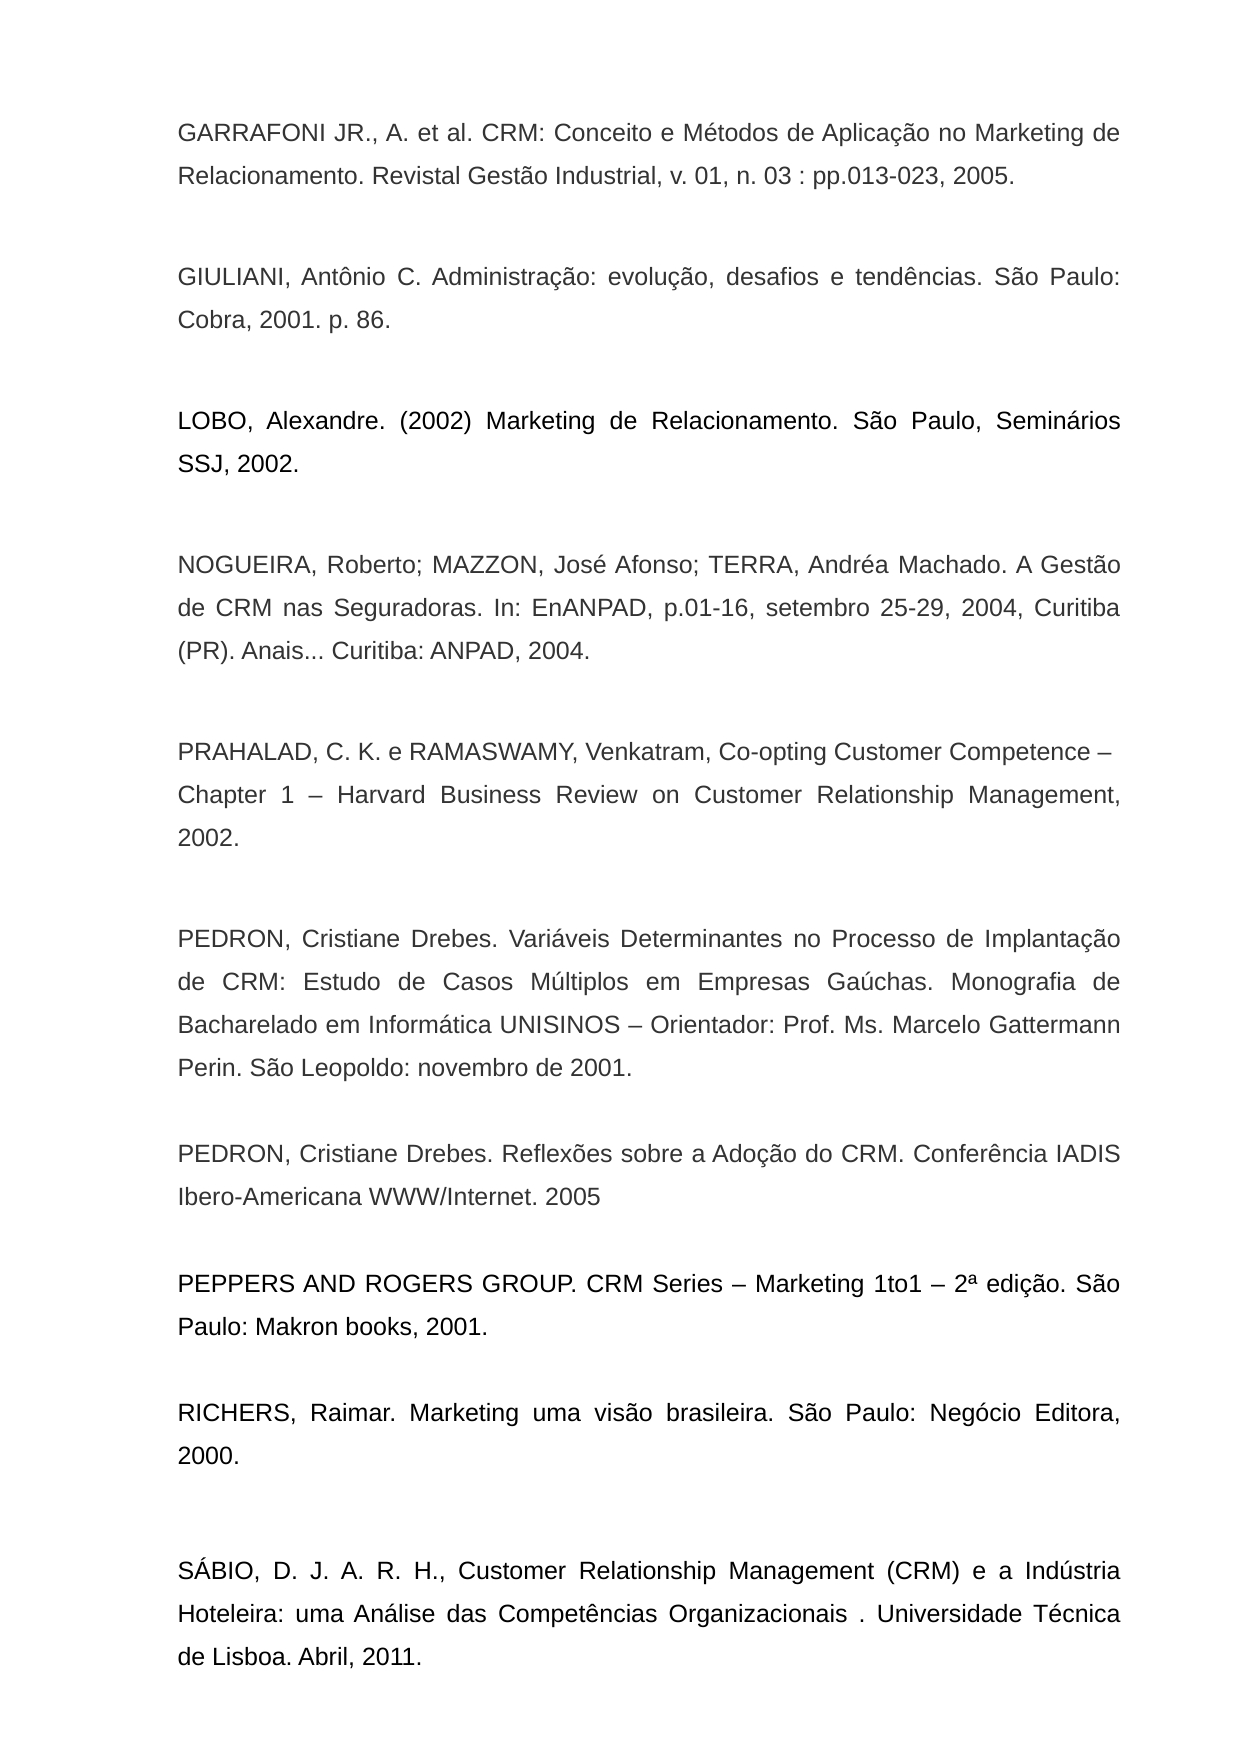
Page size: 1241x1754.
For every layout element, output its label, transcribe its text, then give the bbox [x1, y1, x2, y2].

text Chapter 1 – Harvard Business Review on Customer Relationship Management, 2002. [177, 780, 1122, 852]
text PRAHALAD, C. K. e RAMASWAMY, Venkatram, Co-opting Customer Competence – [177, 737, 1122, 765]
text RICHERS, Raimar. Marketing uma visão brasileira. São Paulo: Negócio Editora, 2000. [177, 1398, 1122, 1470]
text PEDRON, Cristiane Drebes. Reflexões sobre a Adoção do CRM. Conferência IADIS Ibero-Americana WWW/Internet. 2005 [177, 1139, 1122, 1211]
text PEDRON, Cristiane Drebes. Variáveis Determinantes no Processo de Implantação de CRM: Estudo de Casos Múltiplos em Empresas Gaúchas. Monografia de Bacharelado em Informática UNISINOS – Orientador: Prof. Ms. Marcelo Gattermann Perin. São Leopoldo: novembro de 2001. [177, 924, 1122, 1082]
text GARRAFONI JR., A. et al. CRM: Conceito e Métodos de Aplicação no Marketing de Relacionamento. Revistal Gestão Industrial, v. 01, n. 03 : pp.013-023, 2005. [177, 118, 1122, 190]
text PEPPERS AND ROGERS GROUP. CRM Series – Marketing 1to1 – 2ª edição. São Paulo: Makron books, 2001. [177, 1269, 1122, 1341]
text SÁBIO, D. J. A. R. H., Customer Relationship Management (CRM) e a Indústria Hoteleira: uma Análise das Competências Organizacionais . Universidade Técnica de Lisboa. Abril, 2011. [177, 1556, 1122, 1671]
text GIULIANI, Antônio C. Administração: evolução, desafios e tendências. São Paulo: Cobra, 2001. p. 86. [177, 262, 1122, 334]
text NOGUEIRA, Roberto; MAZZON, José Afonso; TERRA, Andréa Machado. A Gestão de CRM nas Seguradoras. In: EnANPAD, p.01-16, setembro 25-29, 2004, Curitiba (PR). Anais... Curitiba: ANPAD, 2004. [177, 550, 1122, 665]
text LOBO, Alexandre. (2002) Marketing de Relacionamento. São Paulo, Seminários SSJ, 2002. [177, 406, 1122, 478]
